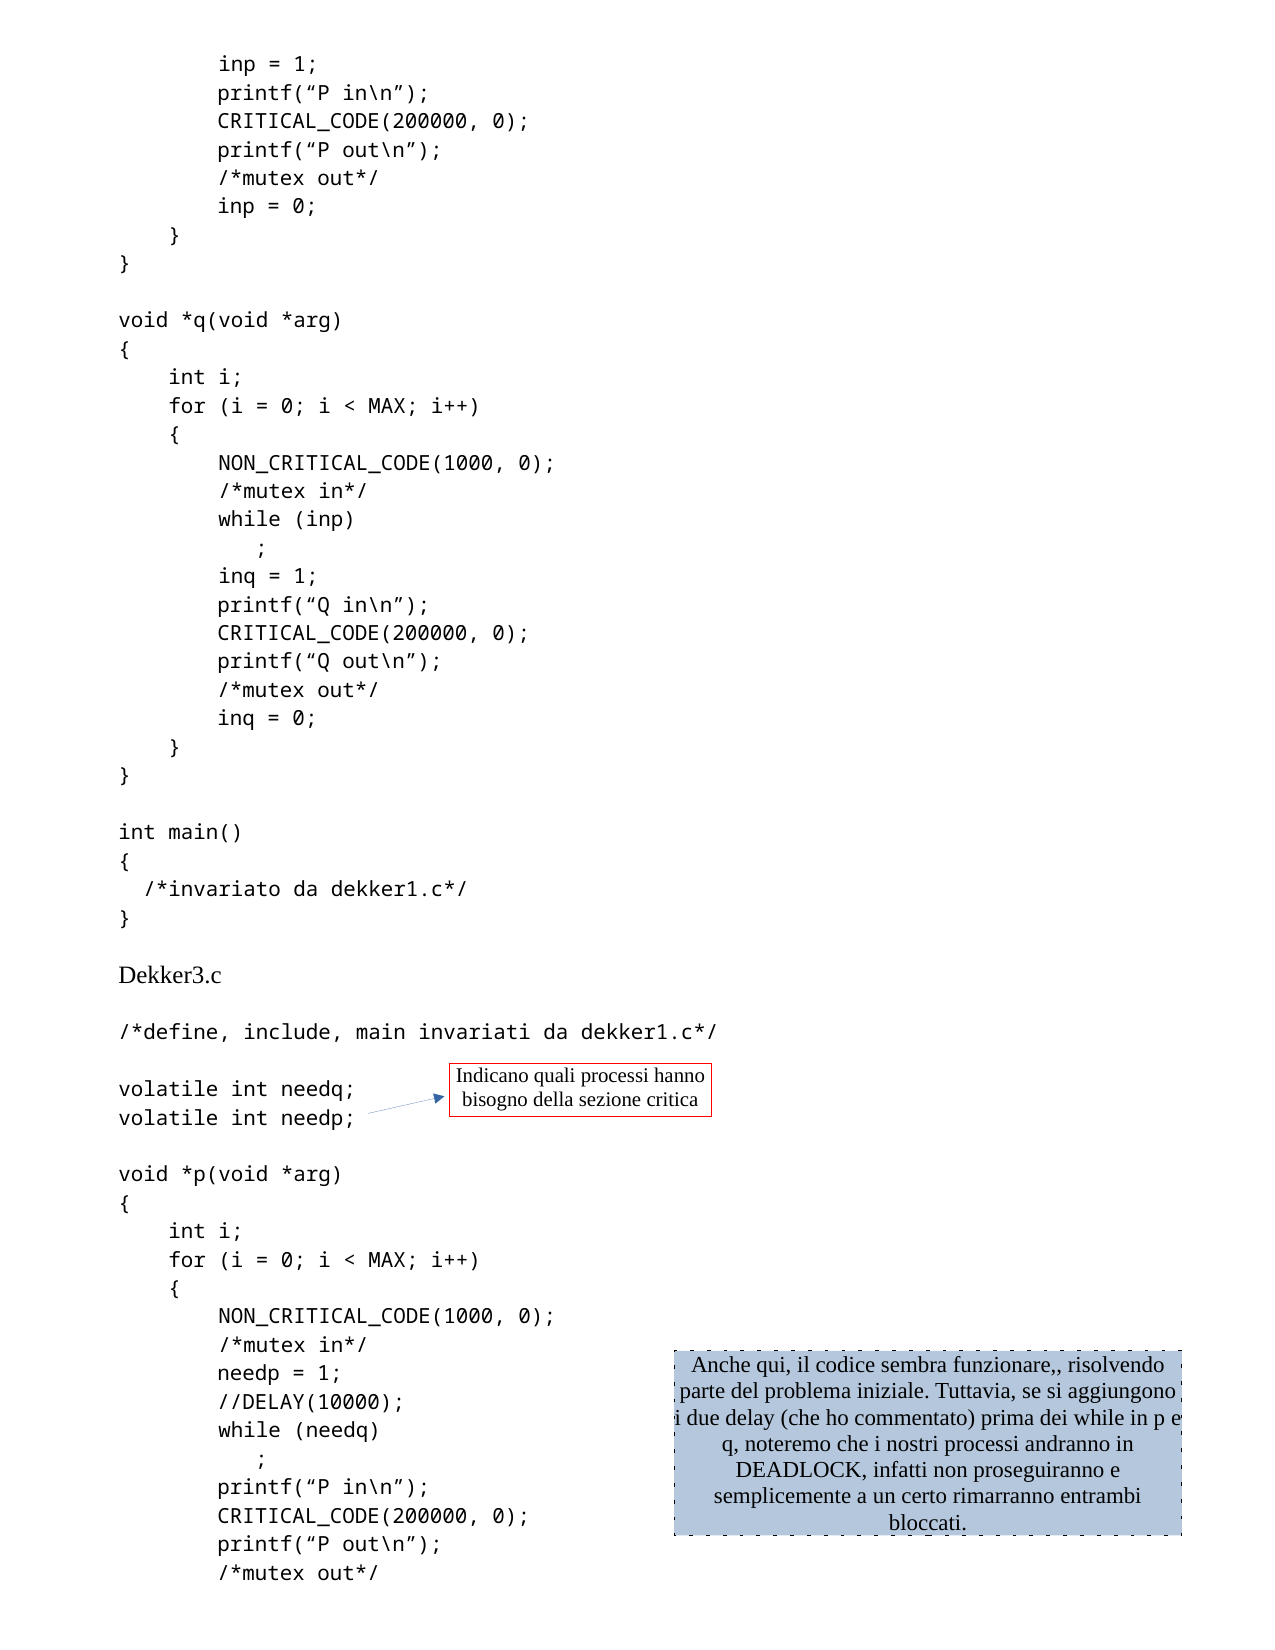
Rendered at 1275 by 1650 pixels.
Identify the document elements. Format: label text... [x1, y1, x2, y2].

text void *q(void *arg) [118, 305, 1157, 334]
text /*mutex in*/ [118, 476, 1157, 504]
text /*define, include, main invariati da dekker1.c*/ [118, 1017, 1157, 1046]
text inp = 0; [118, 192, 1157, 220]
text /*mutex out*/ [118, 163, 1157, 192]
text while (inp) [118, 504, 1157, 533]
text printf(“P in\n”); [118, 78, 1157, 106]
text for (i = 0; i < MAX; i++) [118, 391, 1157, 419]
text CRITICAL_CODE(200000, 0); [118, 106, 1157, 135]
text { [118, 846, 1157, 874]
text printf(“P out\n”); [118, 135, 1157, 163]
text void *p(void *arg) [118, 1159, 1157, 1188]
text while (needq) [118, 1415, 674, 1444]
text } [118, 903, 1157, 931]
text inp = 1; [118, 49, 1157, 78]
text } [118, 732, 1157, 760]
text //DELAY(10000); [118, 1387, 674, 1415]
text } [118, 760, 1157, 789]
text } [118, 220, 1157, 248]
text volatile int needq; [712, 1074, 1157, 1103]
text inq = 1; [118, 561, 1157, 590]
text ; [118, 533, 1157, 561]
text needp = 1; [118, 1358, 674, 1387]
text printf(“P in\n”); [118, 1472, 674, 1501]
text printf(“Q out\n”); [118, 647, 1157, 675]
text /*mutex in*/ [118, 1330, 1157, 1358]
text for (i = 0; i < MAX; i++) [118, 1245, 1157, 1273]
text printf(“Q in\n”); [118, 590, 1157, 618]
text ; [118, 1444, 674, 1472]
text int main() [118, 817, 1157, 846]
text { [118, 419, 1157, 448]
text int i; [118, 362, 1157, 391]
text volatile int needq; [118, 1074, 449, 1103]
text CRITICAL_CODE(200000, 0); [118, 1501, 674, 1529]
text /*invariato da dekker1.c*/ [118, 874, 1157, 903]
text volatile int needp; [118, 1103, 1157, 1131]
text /*mutex out*/ [118, 675, 1157, 703]
text CRITICAL_CODE(200000, 0); [118, 618, 1157, 647]
text NON_CRITICAL_CODE(1000, 0); [118, 448, 1157, 476]
text Dekker3.c [118, 960, 1157, 988]
text int i; [118, 1216, 1157, 1245]
text volatile int needq; [450, 1074, 711, 1103]
text /*mutex out*/ [118, 1558, 1157, 1586]
text { [118, 334, 1157, 362]
text } [118, 248, 1157, 277]
text inq = 0; [118, 703, 1157, 732]
text printf(“P out\n”); [118, 1529, 1157, 1558]
text NON_CRITICAL_CODE(1000, 0); [118, 1302, 1157, 1330]
text { [118, 1273, 1157, 1302]
text { [118, 1188, 1157, 1216]
